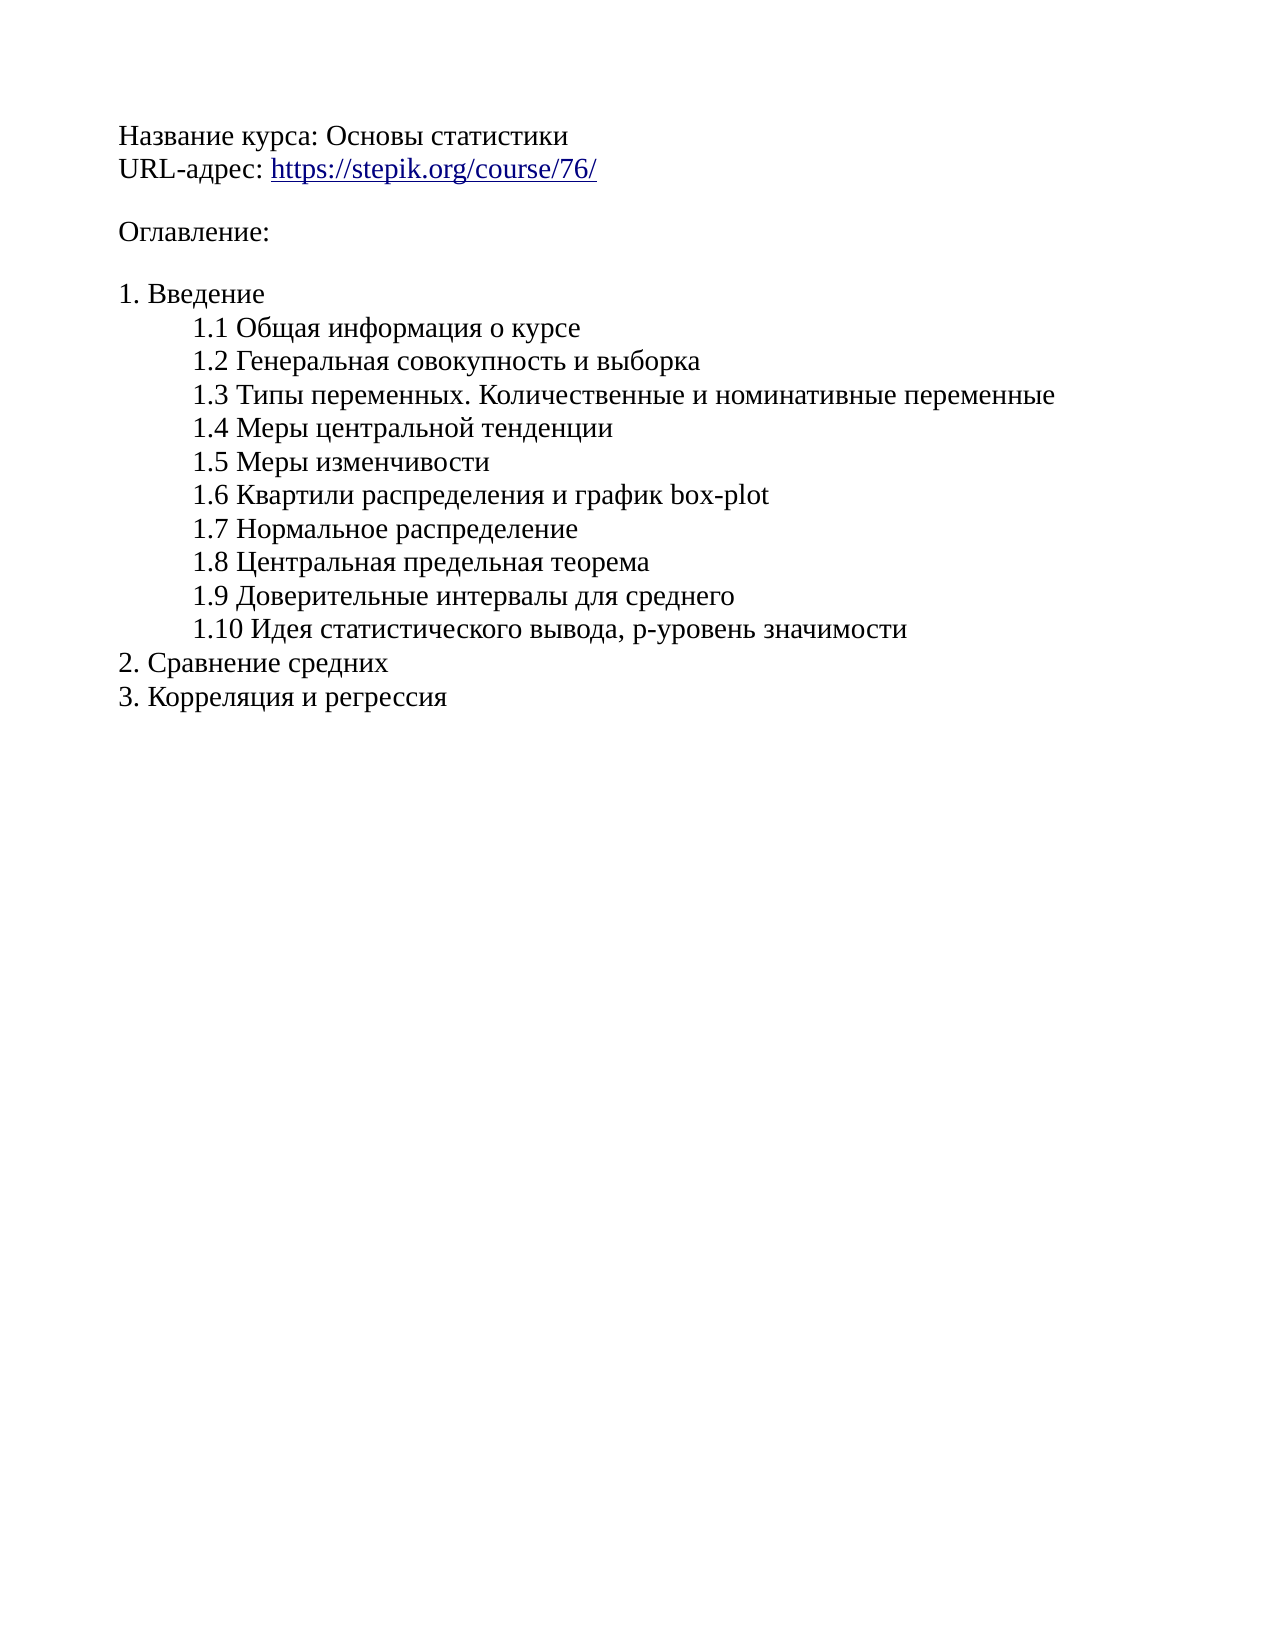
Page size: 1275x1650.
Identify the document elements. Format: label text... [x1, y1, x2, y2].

text 1.3 Типы переменных. Количественные и номинативные переменные [192, 377, 1157, 410]
text Оглавление: [118, 214, 1157, 247]
text 3. Корреляция и регрессия [118, 679, 1157, 712]
text 1.4 Меры центральной тенденции [192, 410, 1157, 444]
text 1.9 Доверительные интервалы для среднего [192, 578, 1157, 612]
text 1.6 Квартили распределения и график box-plot [192, 477, 1157, 511]
text 1.1 Общая информация о курсе [118, 310, 1157, 343]
text 1.5 Меры изменчивости [192, 444, 1157, 477]
text 1.2 Генеральная совокупность и выборка [192, 343, 1157, 377]
text URL-адрес: https://stepik.org/course/76/ [118, 152, 1157, 185]
text 1.10 Идея статистического вывода, p-уровень значимости [192, 612, 1157, 645]
text 1.7 Нормальное распределение [192, 511, 1157, 544]
text 1. Введение [118, 276, 1157, 310]
text 2. Сравнение средних [118, 645, 1157, 679]
text 1.8 Центральная предельная теорема [192, 544, 1157, 578]
text Название курса: Основы статистики [118, 118, 1157, 152]
